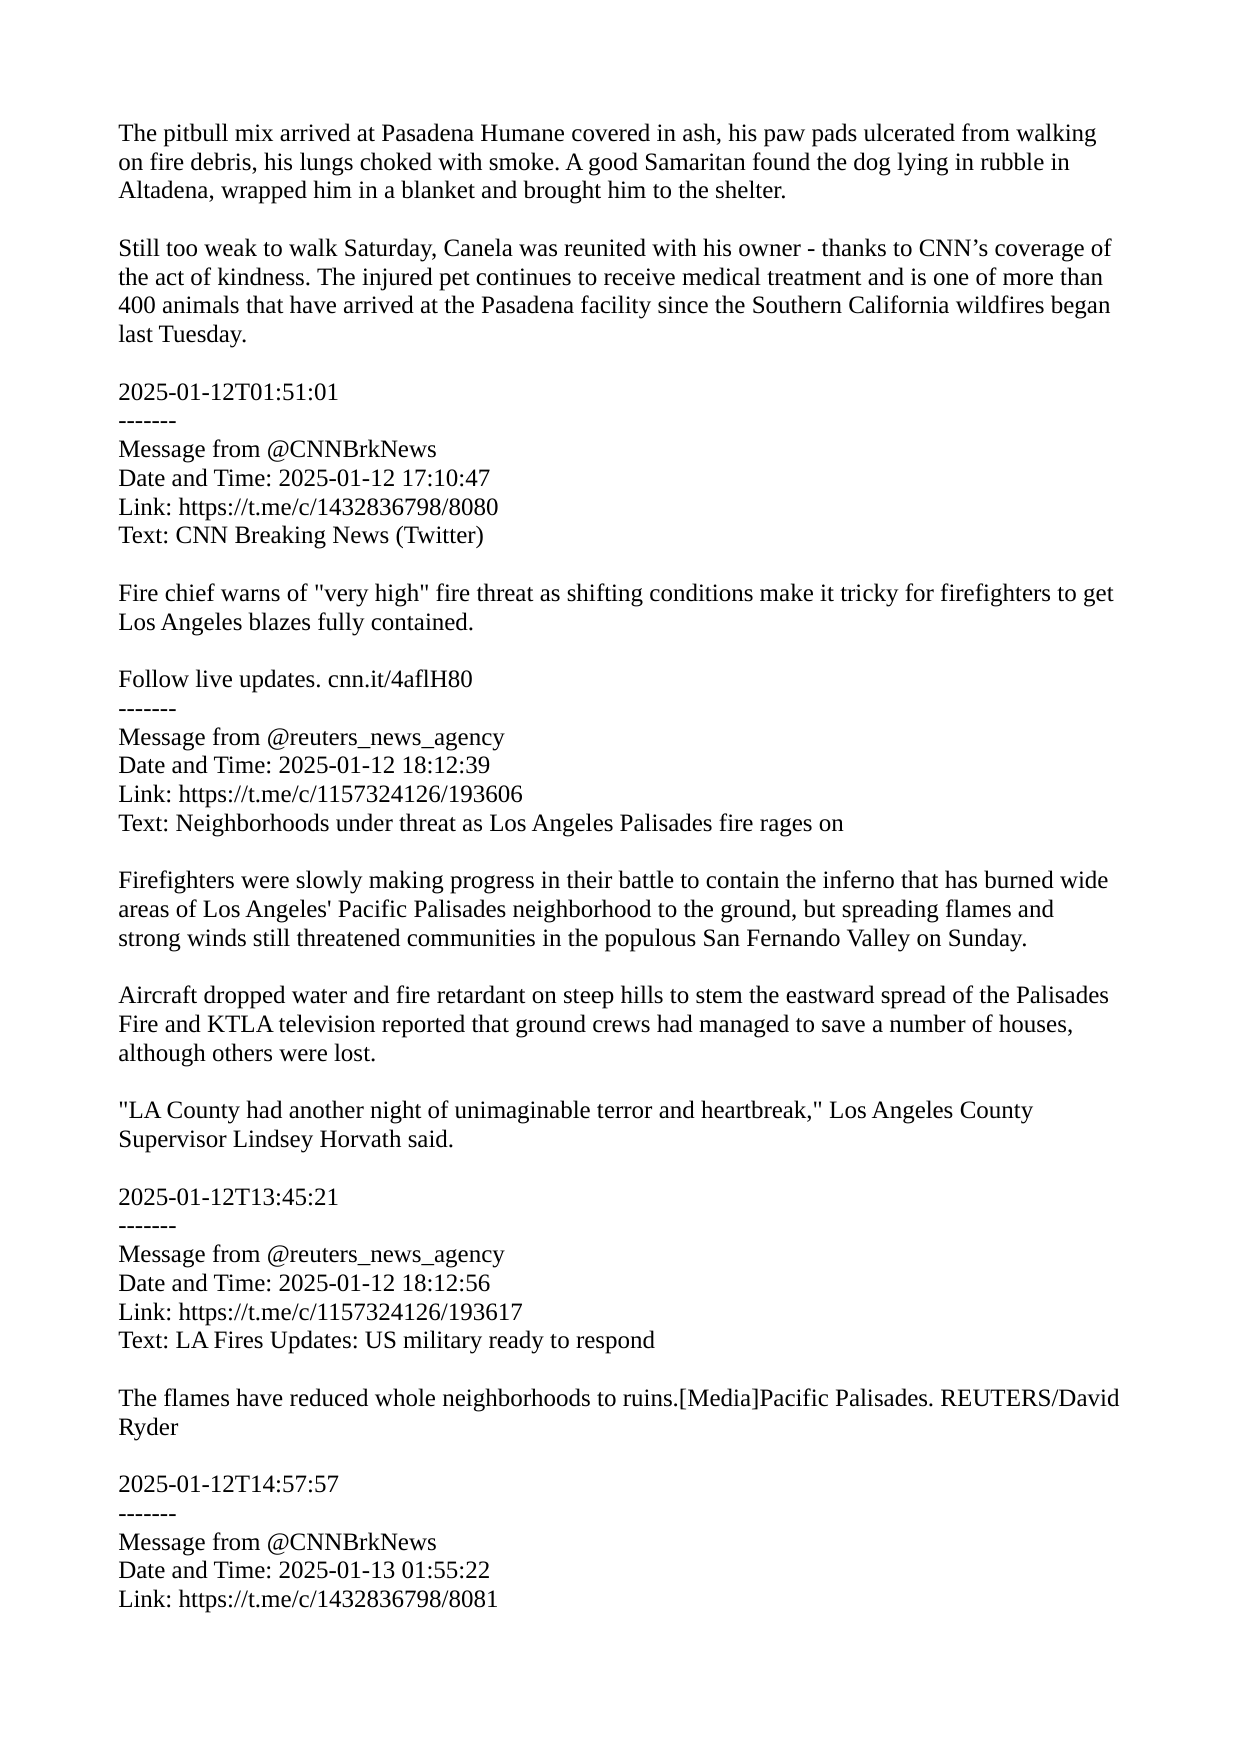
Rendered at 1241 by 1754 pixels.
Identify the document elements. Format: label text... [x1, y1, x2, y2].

text Date and Time: 2025-01-12 18:12:56 [118, 1268, 1122, 1297]
text Still too weak to walk Saturday, Canela was reunited with his owner - thanks to CNN’s coverage of the act of kindness. The injured pet continues to receive medical treatment and is one of more than 400 animals that have arrived at the Pasadena facility since the Southern California wildfires began last Tuesday. [118, 233, 1122, 348]
text Link: https://t.me/c/1432836798/8080 [118, 492, 1122, 521]
text ------- [118, 1211, 1122, 1239]
text Firefighters were slowly making progress in their battle to contain the inferno that has burned wide areas of Los Angeles' Pacific Palisades neighborhood to the ground, but spreading flames and strong winds still threatened communities in the populous San Fernando Valley on Sunday. [118, 866, 1122, 952]
text "LA County had another night of unimaginable terror and heartbreak," Los Angeles County Supervisor Lindsey Horvath said. [118, 1096, 1122, 1153]
text Link: https://t.me/c/1432836798/8081 [118, 1584, 1122, 1613]
text 2025-01-12T01:51:01 [118, 377, 1122, 406]
text Fire chief warns of "very high" fire threat as shifting conditions make it tricky for firefighters to get Los Angeles blazes fully contained. [118, 578, 1122, 636]
text The flames have reduced whole neighborhoods to ruins.[Media]Pacific Palisades. REUTERS/David Ryder [118, 1383, 1122, 1441]
text Link: https://t.me/c/1157324126/193617 [118, 1297, 1122, 1326]
text 2025-01-12T13:45:21 [118, 1182, 1122, 1211]
text Link: https://t.me/c/1157324126/193606 [118, 779, 1122, 808]
text The pitbull mix arrived at Pasadena Humane covered in ash, his paw pads ulcerated from walking on fire debris, his lungs choked with smoke. A good Samaritan found the dog lying in rubble in Altadena, wrapped him in a blanket and brought him to the shelter. [118, 118, 1122, 204]
text ------- [118, 1498, 1122, 1527]
text ------- [118, 406, 1122, 434]
text Message from @reuters_news_agency [118, 722, 1122, 751]
text 2025-01-12T14:57:57 [118, 1469, 1122, 1498]
text Message from @reuters_news_agency [118, 1239, 1122, 1268]
text Text: Neighborhoods under threat as Los Angeles Palisades fire rages on [118, 808, 1122, 837]
text ------- [118, 693, 1122, 722]
text Message from @CNNBrkNews [118, 434, 1122, 463]
text Follow live updates. cnn.it/4aflH80 [118, 664, 1122, 693]
text Date and Time: 2025-01-12 17:10:47 [118, 463, 1122, 492]
text Text: LA Fires Updates: US military ready to respond [118, 1326, 1122, 1354]
text Message from @CNNBrkNews [118, 1527, 1122, 1556]
text Text: ‌CNN Breaking News (Twitter) [118, 521, 1122, 549]
text Date and Time: 2025-01-13 01:55:22 [118, 1556, 1122, 1584]
text Aircraft dropped water and fire retardant on steep hills to stem the eastward spread of the Palisades Fire and KTLA television reported that ground crews had managed to save a number of houses, although others were lost. [118, 981, 1122, 1067]
text Date and Time: 2025-01-12 18:12:39 [118, 751, 1122, 779]
